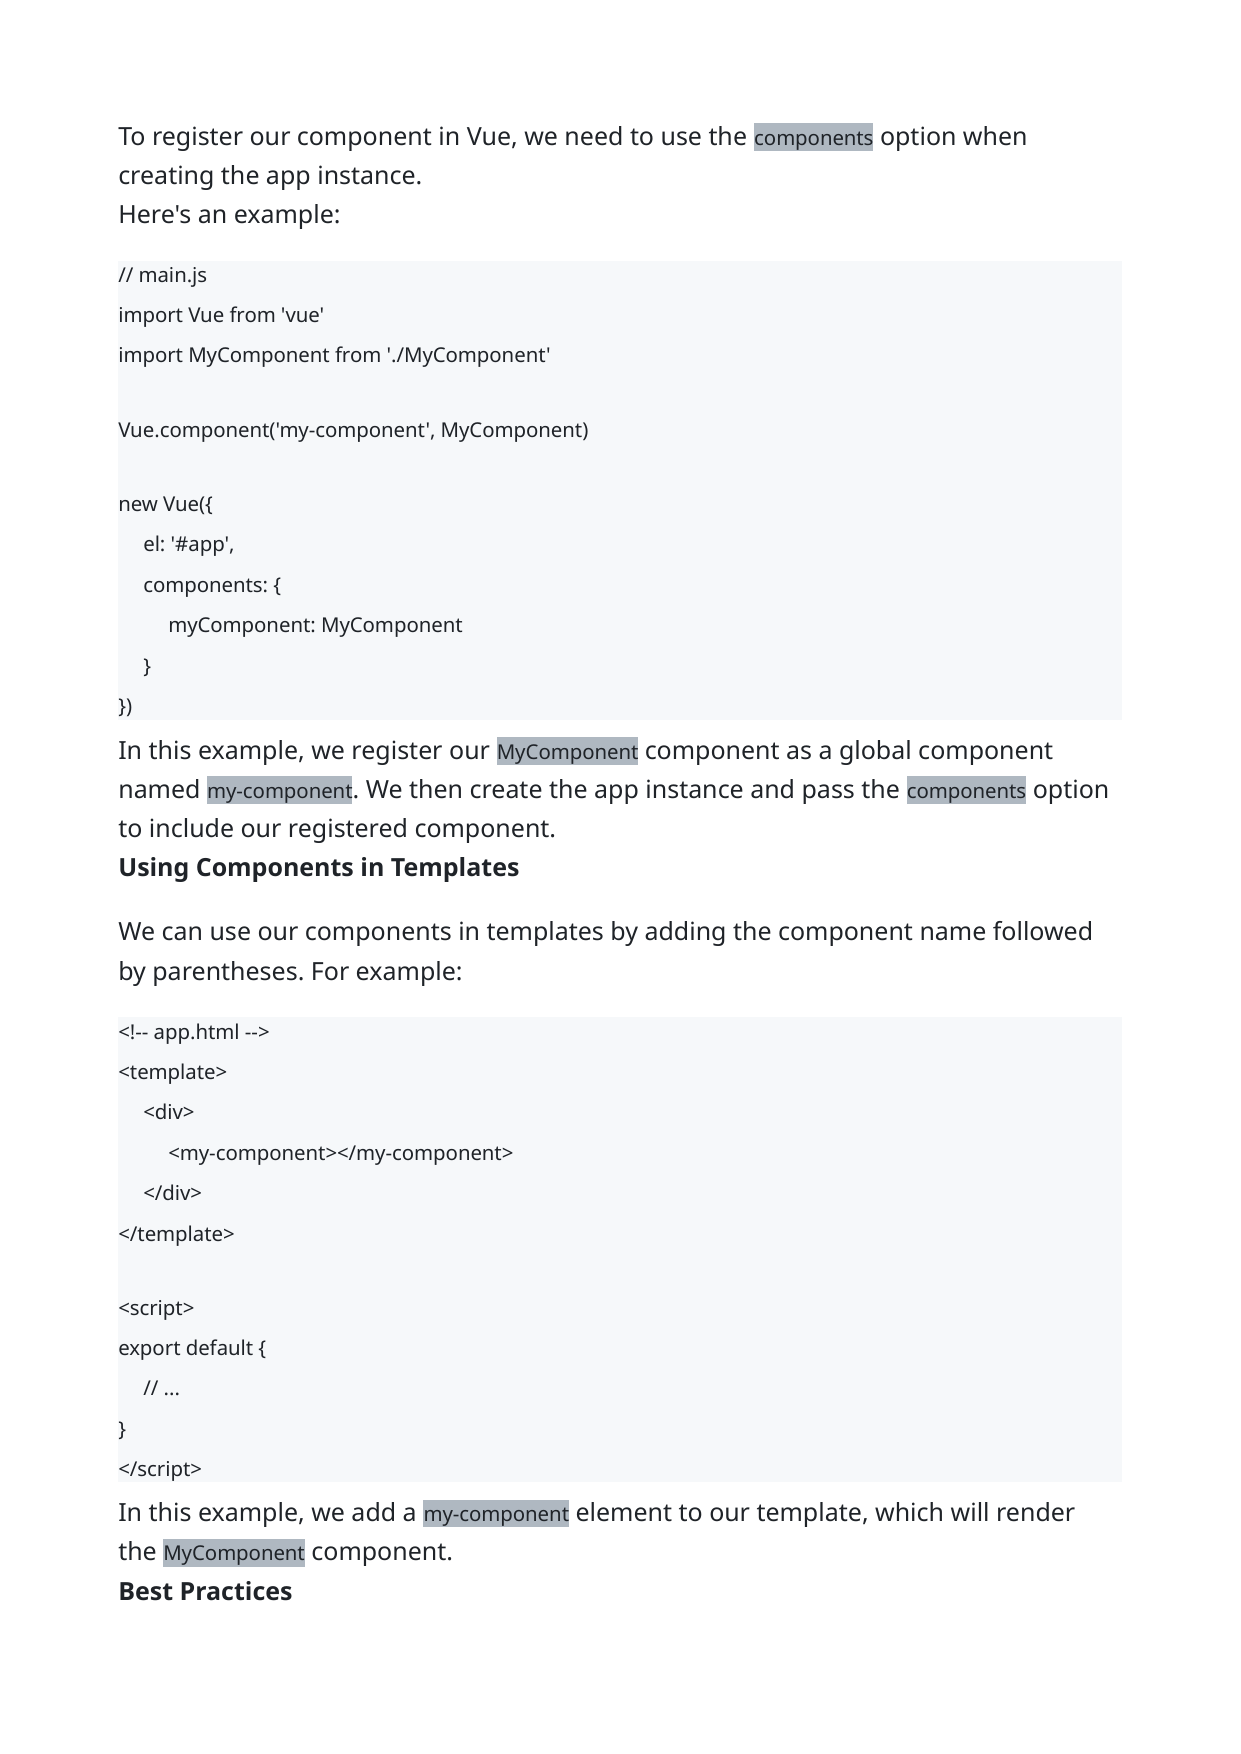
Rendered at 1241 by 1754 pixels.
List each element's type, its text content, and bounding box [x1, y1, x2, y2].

text new Vue({ [118, 489, 1122, 517]
text <template> [118, 1057, 1122, 1085]
text <!-- app.html --> [118, 1017, 1122, 1045]
text export default { [118, 1334, 1122, 1362]
text el: '#app', [118, 530, 1122, 558]
text In this example, we register our MyComponent component as a global component named my-component. We then create the app instance and pass the components option to include our registered component. [118, 732, 1122, 845]
text Here's an example: [118, 196, 1122, 231]
text // main.js [118, 261, 1122, 288]
text <script> [118, 1294, 1122, 1321]
text import MyComponent from './MyComponent' [118, 341, 1122, 368]
text import Vue from 'vue' [118, 301, 1122, 328]
text <div> [118, 1097, 1122, 1126]
text } [118, 652, 1122, 679]
text <my-component></my-component> [118, 1138, 1122, 1166]
text In this example, we add a my-component element to our template, which will render the MyComponent component. [118, 1495, 1122, 1568]
text </template> [118, 1219, 1122, 1247]
text myComponent: MyComponent [118, 611, 1122, 639]
text </script> [118, 1455, 1122, 1482]
text } [118, 1414, 1122, 1442]
text // ... [118, 1374, 1122, 1402]
text </div> [118, 1179, 1122, 1207]
text components: { [118, 570, 1122, 598]
text Using Components in Templates [118, 850, 1122, 884]
text }) [118, 692, 1122, 720]
text To register our component in Vue, we need to use the components option when creating the app instance. [118, 118, 1122, 191]
text Vue.component('my-component', MyComponent) [118, 415, 1122, 443]
text Best Practices [118, 1573, 1122, 1607]
text We can use our components in templates by adding the component name followed by parentheses. For example: [118, 914, 1122, 987]
